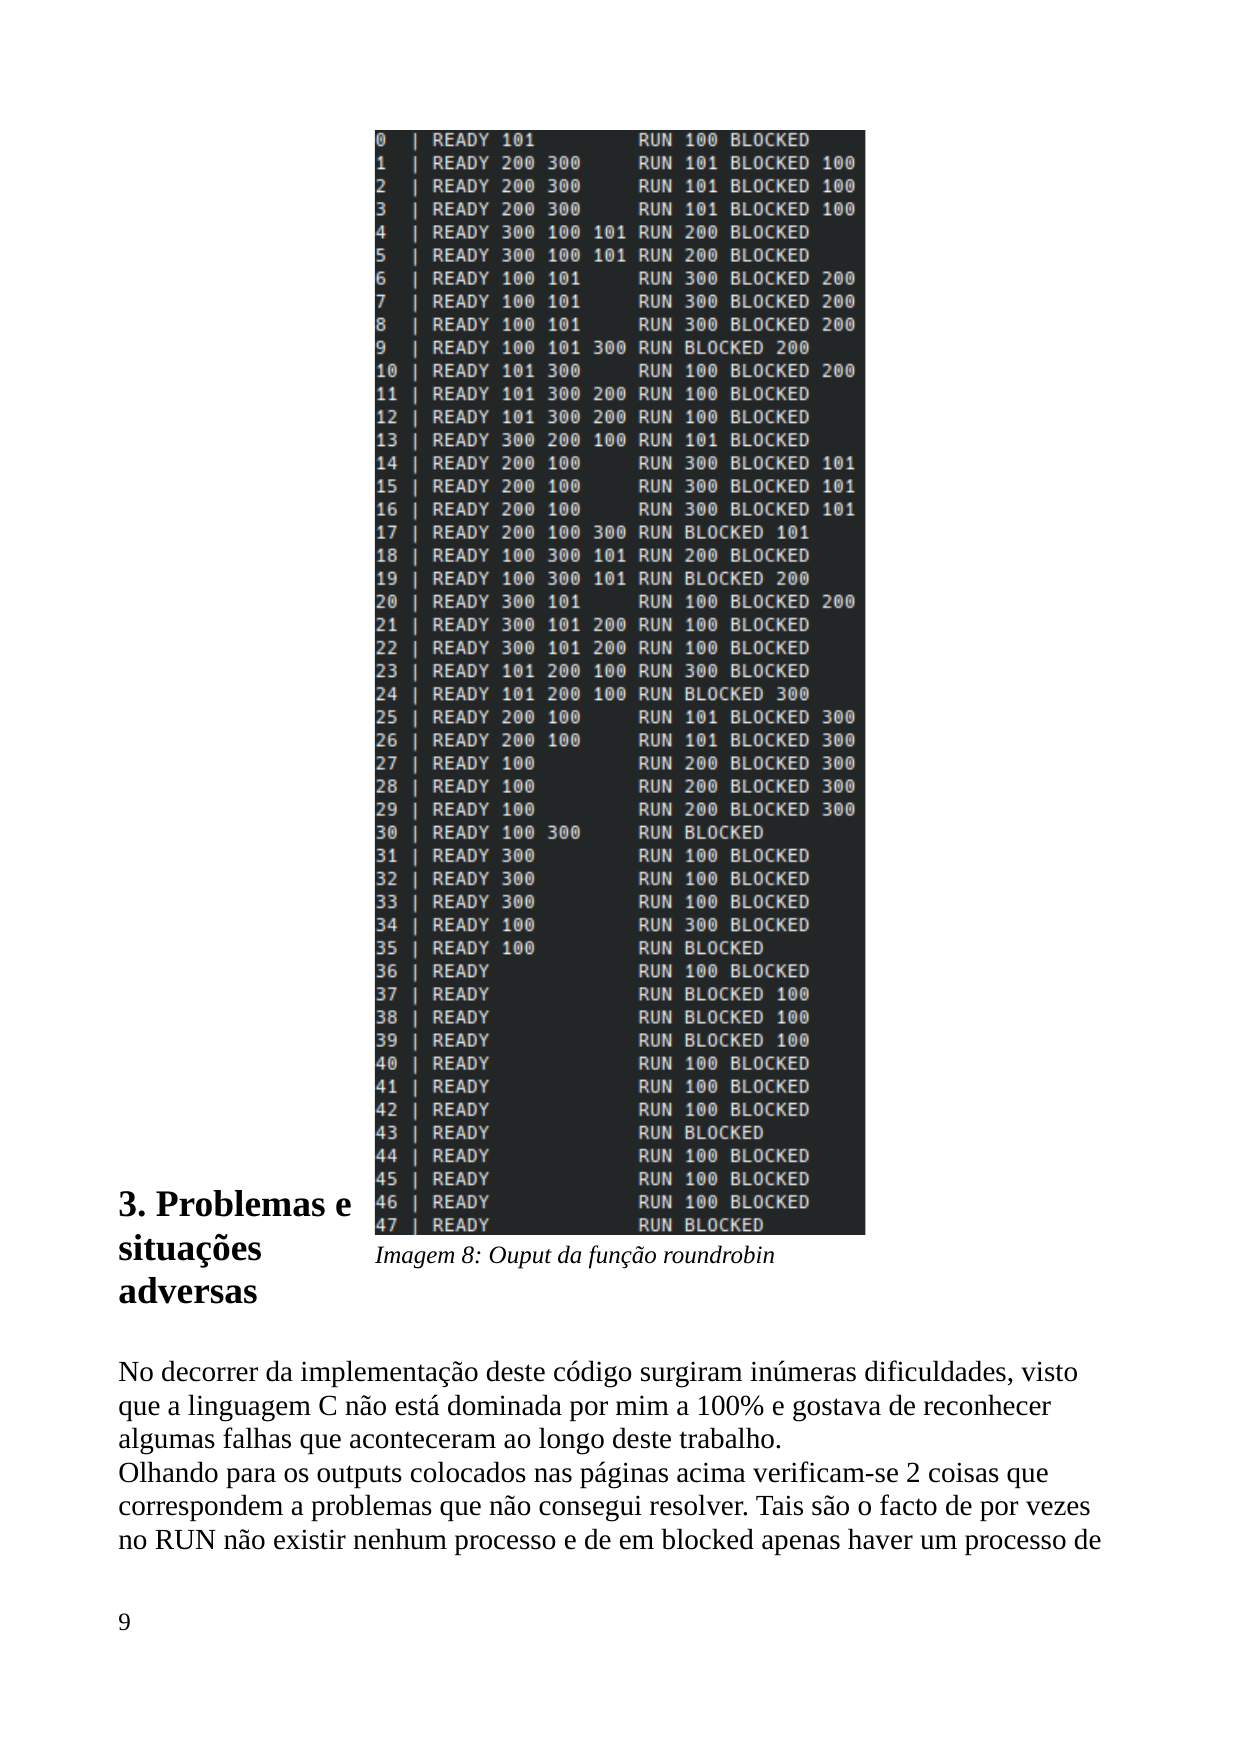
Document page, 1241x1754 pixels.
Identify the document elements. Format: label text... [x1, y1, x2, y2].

text Olhando para os outputs colocados nas páginas acima verificam-se 2 coisas que correspondem a problemas que não consegui resolver. Tais são o facto de por vezes no RUN não existir nenhum processo e de em blocked apenas haver um processo de [118, 1455, 1122, 1556]
picture [374, 130, 866, 1235]
text No decorrer da implementação deste código surgiram inúmeras dificuldades, visto que a linguagem C não está dominada por mim a 100% e gostava de reconhecer algumas falhas que aconteceram ao longo deste trabalho. [118, 1354, 1122, 1455]
text Imagem 8: Ouput da função roundrobin [375, 1235, 866, 1269]
text 3. Problemas e situações adversas [118, 1182, 1122, 1311]
